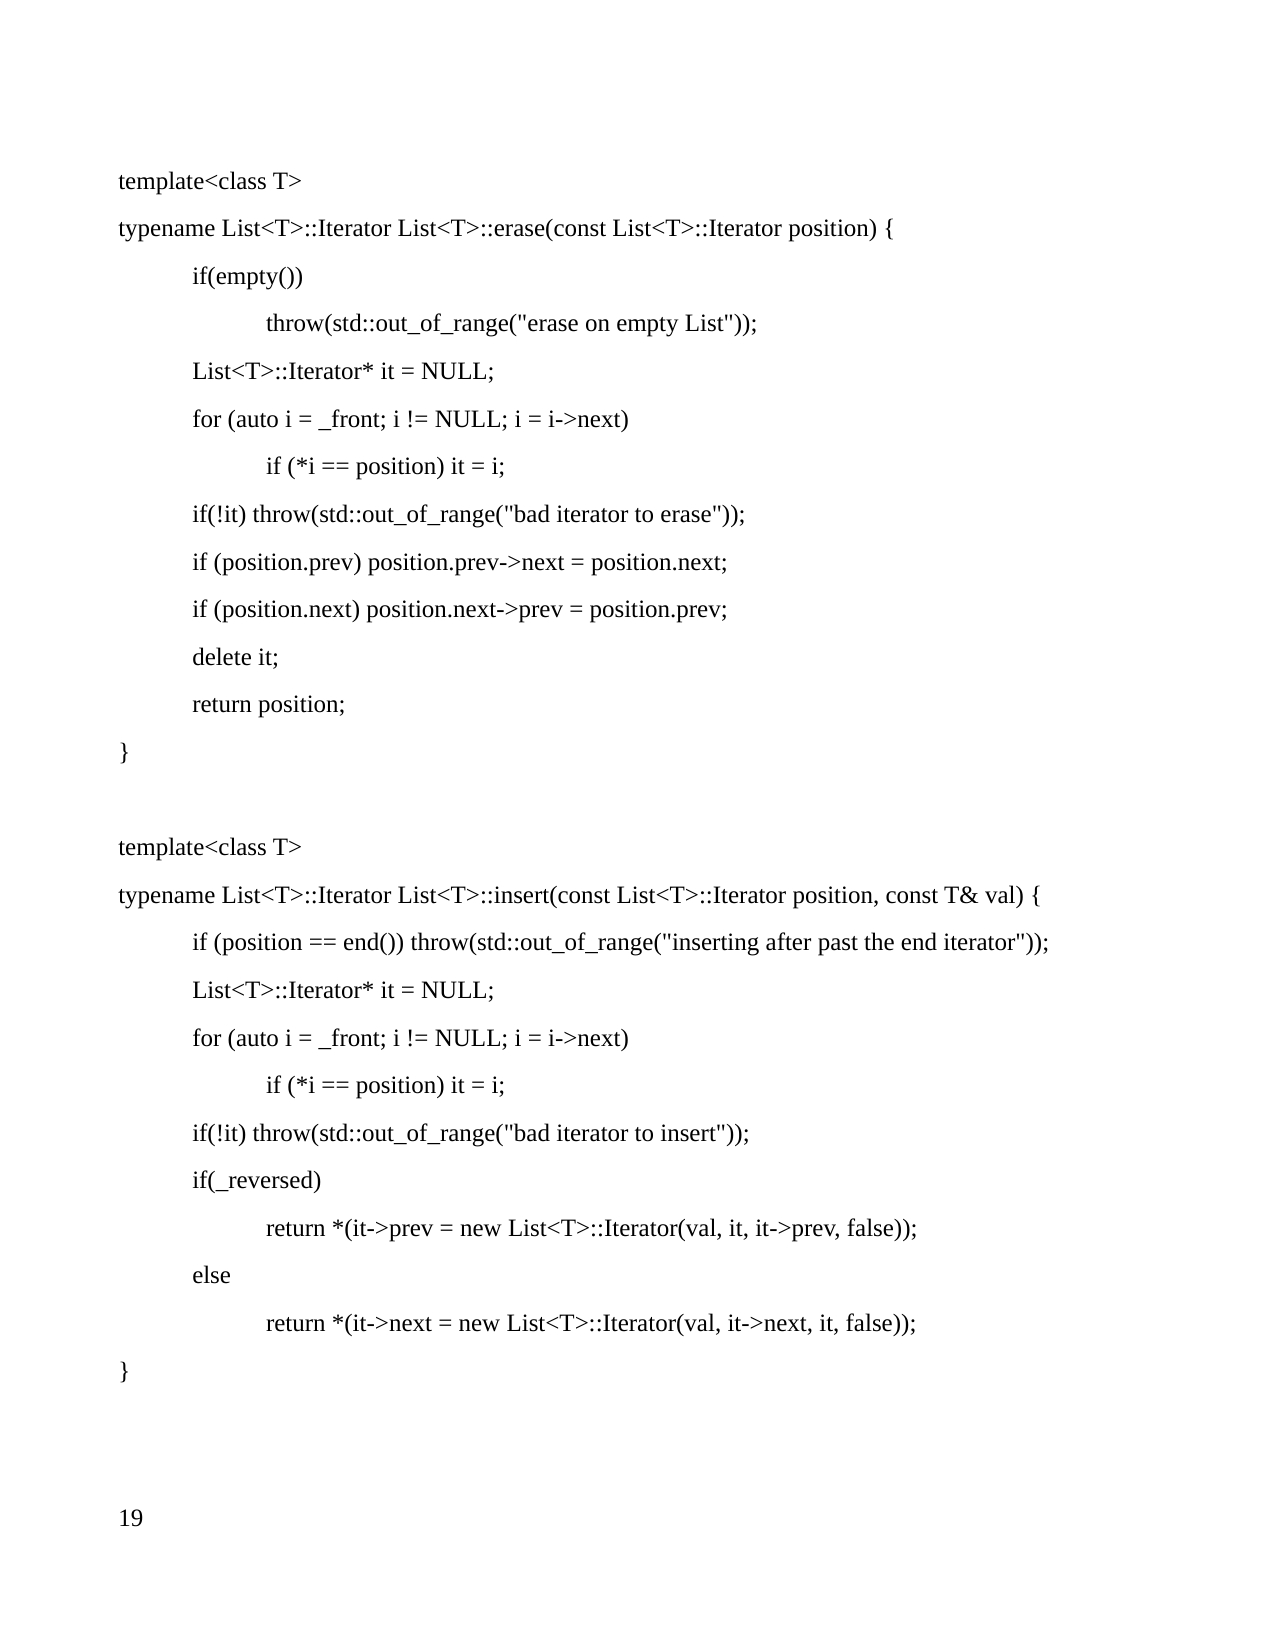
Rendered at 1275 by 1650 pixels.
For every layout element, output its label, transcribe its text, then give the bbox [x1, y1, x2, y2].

text return *(it->prev = new List<T>::Iterator(val, it, it->prev, false)); [118, 1213, 1157, 1242]
text if(empty()) [118, 261, 1157, 290]
text if(!it) throw(std::out_of_range("bad iterator to insert")); [118, 1118, 1157, 1147]
text for (auto i = _front; i != NULL; i = i->next) [118, 404, 1157, 432]
text return position; [118, 689, 1157, 718]
text if (position == end()) throw(std::out_of_range("inserting after past the end iterator")); [118, 927, 1157, 956]
text delete it; [118, 642, 1157, 671]
text typename List<T>::Iterator List<T>::insert(const List<T>::Iterator position, const T& val) { [118, 880, 1157, 908]
text if (position.prev) position.prev->next = position.next; [118, 547, 1157, 575]
text return *(it->next = new List<T>::Iterator(val, it->next, it, false)); [118, 1308, 1157, 1337]
text if (*i == position) it = i; [118, 1070, 1157, 1099]
text if(_reversed) [118, 1165, 1157, 1194]
text typename List<T>::Iterator List<T>::erase(const List<T>::Iterator position) { [118, 213, 1157, 242]
text if (*i == position) it = i; [118, 451, 1157, 480]
text List<T>::Iterator* it = NULL; [118, 975, 1157, 1004]
text List<T>::Iterator* it = NULL; [118, 356, 1157, 385]
text template<class T> [118, 166, 1157, 194]
text if (position.next) position.next->prev = position.prev; [118, 594, 1157, 623]
text for (auto i = _front; i != NULL; i = i->next) [118, 1023, 1157, 1051]
text template<class T> [118, 832, 1157, 861]
text throw(std::out_of_range("erase on empty List")); [118, 308, 1157, 337]
text else [118, 1261, 1157, 1289]
text if(!it) throw(std::out_of_range("bad iterator to erase")); [118, 499, 1157, 528]
text } [118, 1356, 1157, 1384]
text } [118, 737, 1157, 766]
